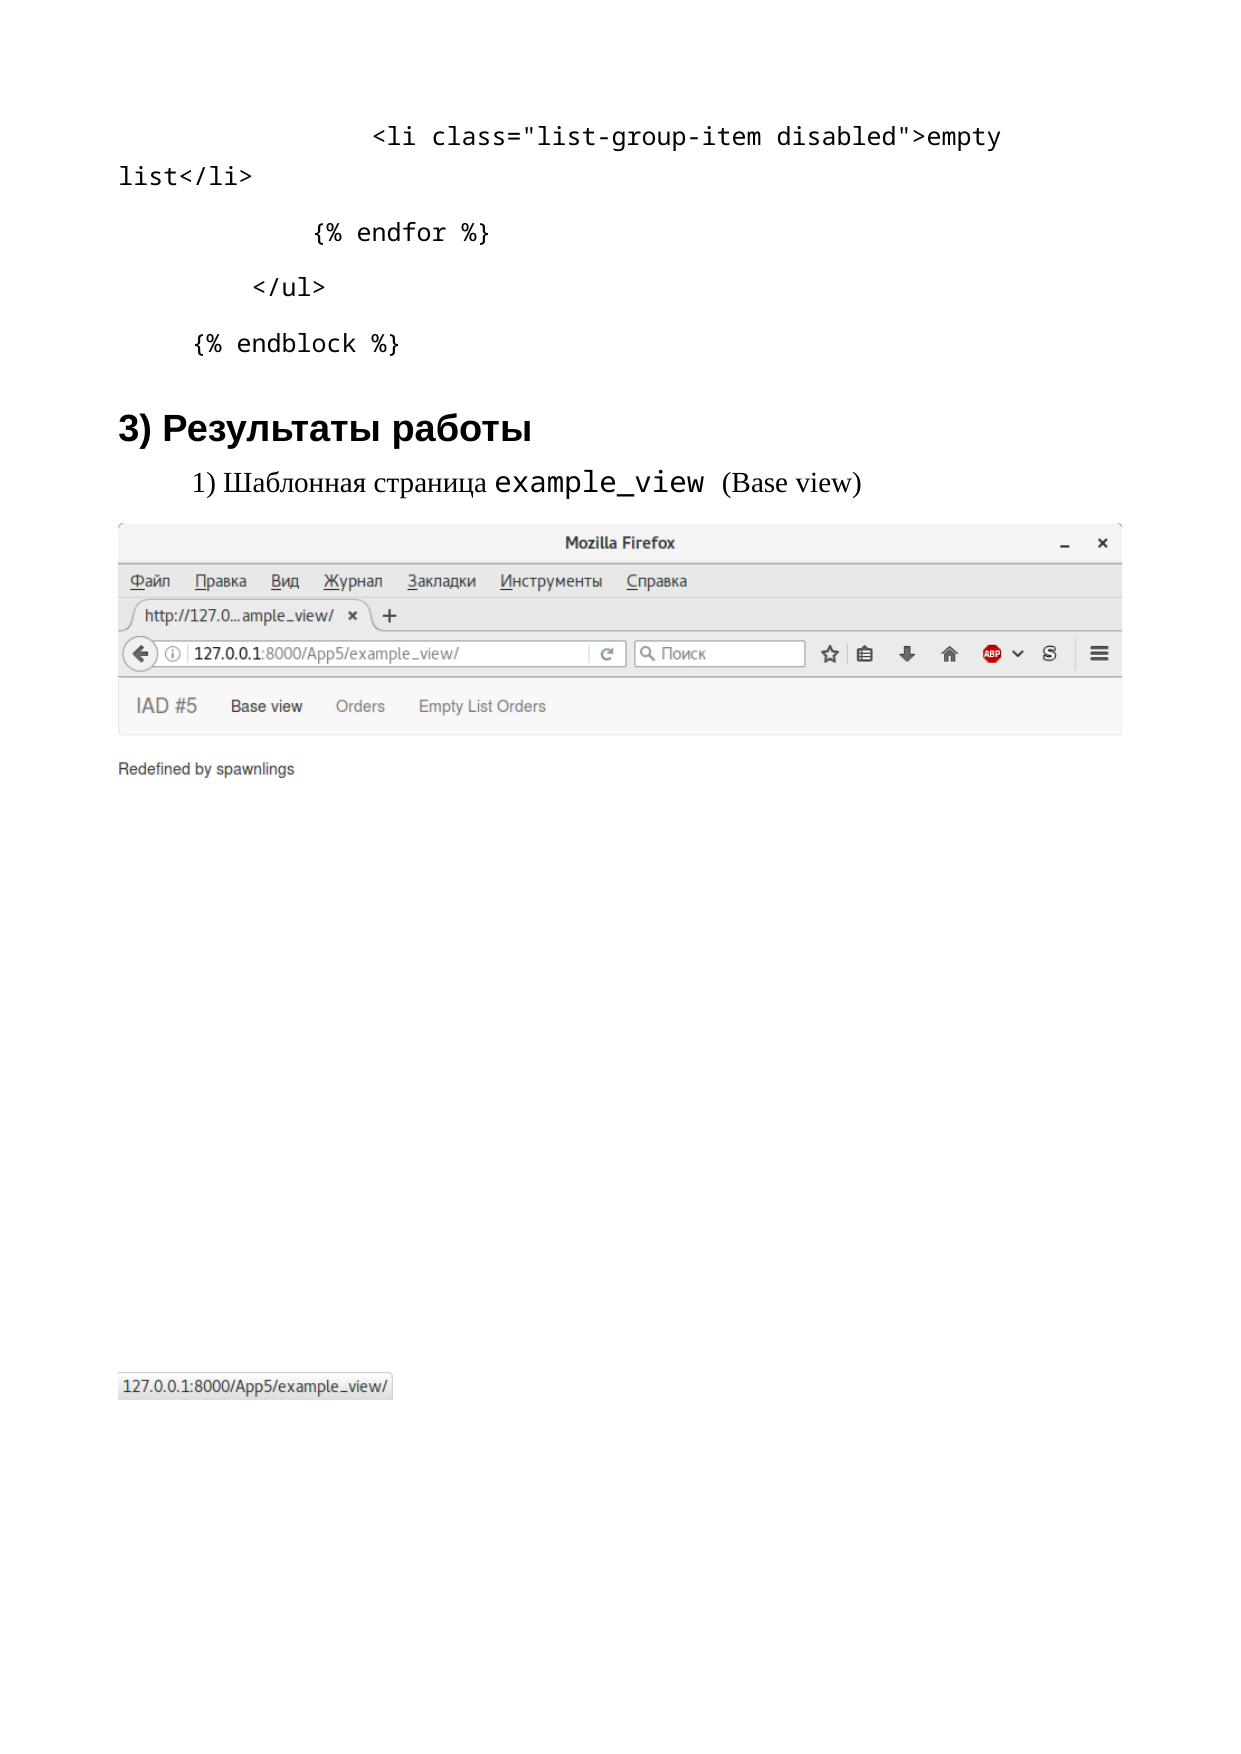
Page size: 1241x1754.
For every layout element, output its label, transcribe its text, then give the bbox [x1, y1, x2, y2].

text {% endfor %} [118, 214, 1122, 248]
picture [118, 523, 1123, 1400]
text 1) Шаблонная страница example_view (Base view) [118, 462, 1122, 501]
subtitle 3) Результаты работы [118, 406, 1122, 449]
text {% endblock %} [118, 325, 1122, 359]
text </ul> [118, 270, 1122, 304]
text <li class="list-group-item disabled">empty list</li> [118, 118, 1122, 193]
